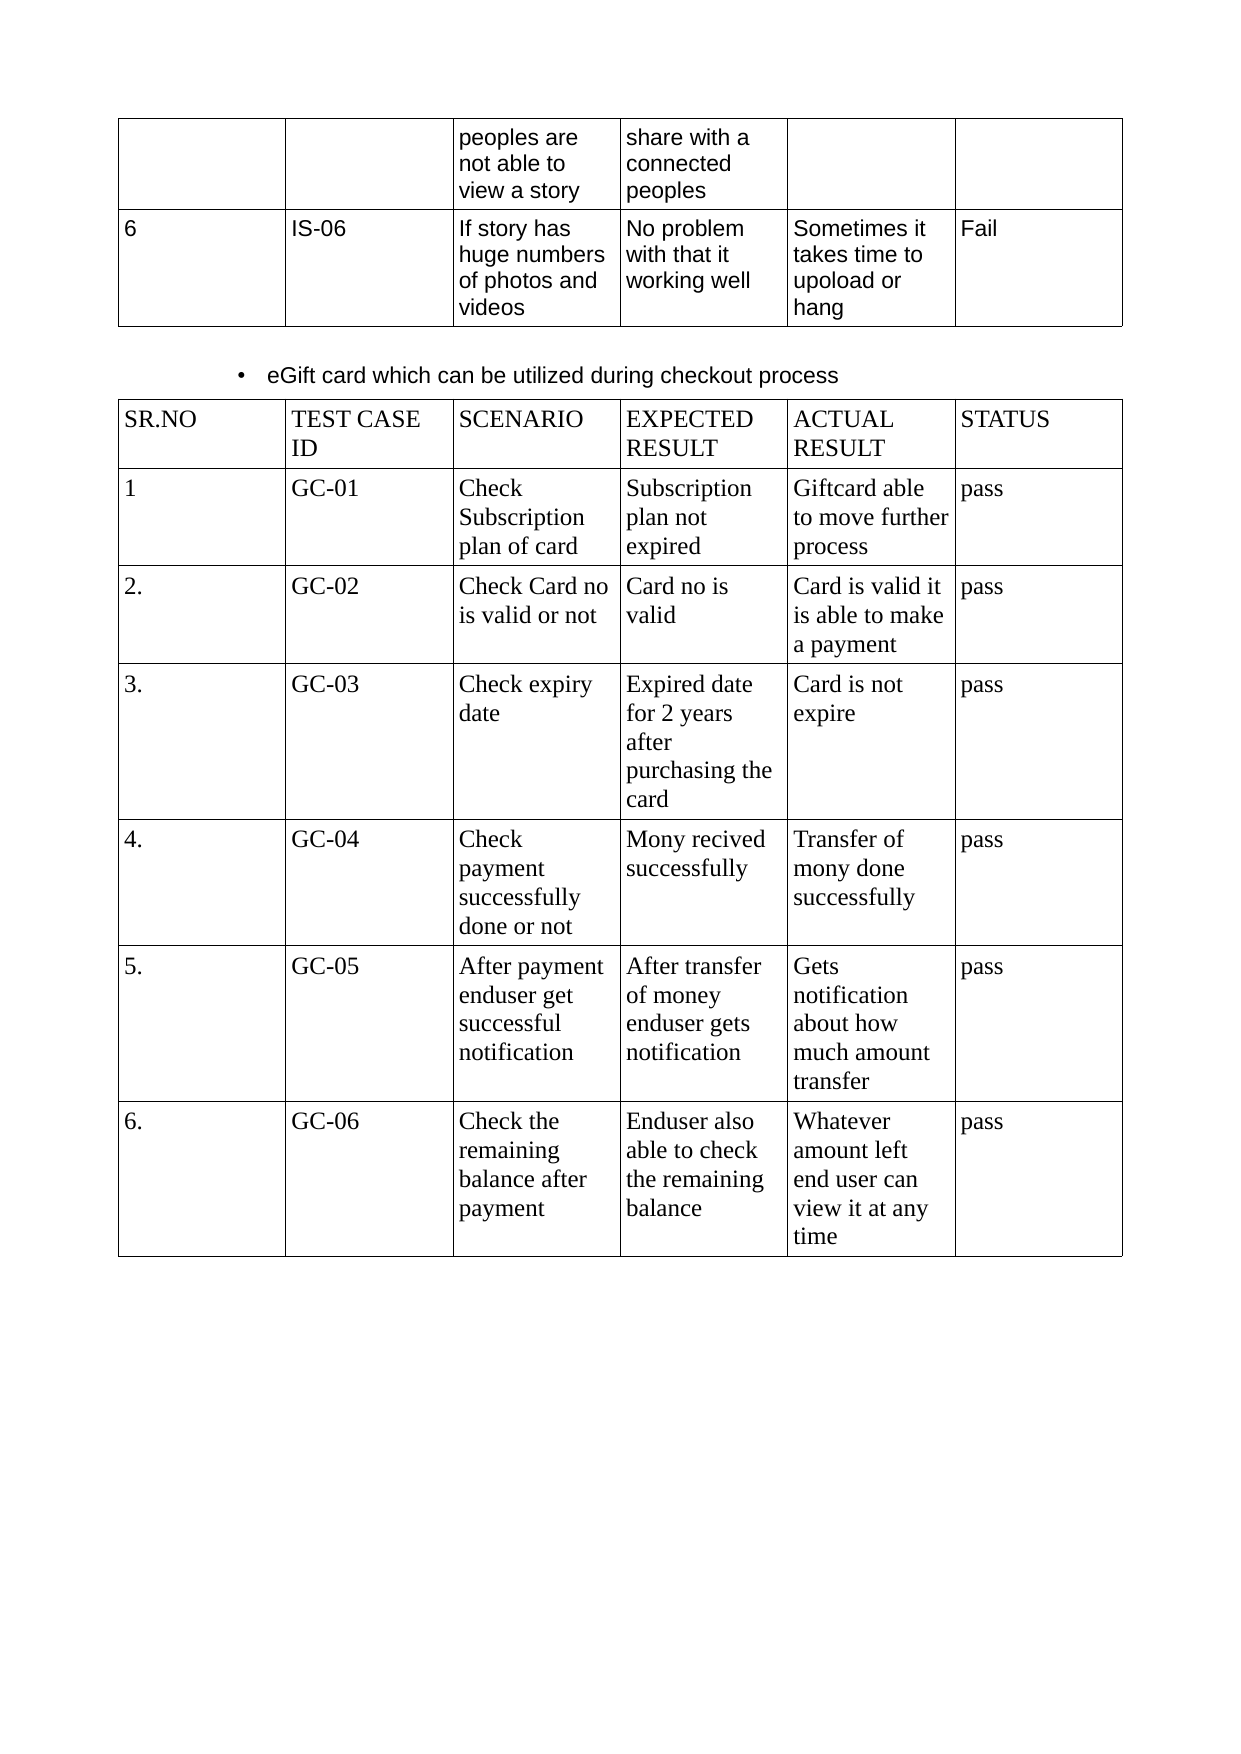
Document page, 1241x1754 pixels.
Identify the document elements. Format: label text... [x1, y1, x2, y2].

table_cell GC-03 [286, 664, 453, 818]
table_header SR.NO [119, 400, 285, 468]
table_cell IS-06 [286, 210, 453, 326]
table_cell pass [956, 1102, 1122, 1256]
table_cell Whatever amount left end user can view it at any time [788, 1102, 955, 1256]
table_cell GC-05 [286, 946, 453, 1101]
table_cell [788, 119, 955, 209]
table_header Mony recived successfully [621, 820, 787, 945]
table_header Transfer of mony done successfully [788, 820, 955, 945]
table_cell pass [956, 946, 1122, 1101]
table_cell If story has huge numbers of photos and videos [454, 210, 620, 326]
table_cell share with a connected peoples [621, 119, 787, 209]
table_cell Check Subscription plan of card [454, 469, 620, 565]
table_cell 1 [119, 469, 285, 565]
table_header TEST CASE ID [286, 400, 453, 468]
table_cell Enduser also able to check the remaining balance [621, 1102, 787, 1256]
table_cell Check Card no is valid or not [454, 566, 620, 663]
table_cell 6 [119, 210, 285, 326]
table_cell Gets notification about how much amount transfer [788, 946, 955, 1101]
table_header Check payment successfully done or not [454, 820, 620, 945]
table_cell No problem with that it working well [621, 210, 787, 326]
table_cell Expired date for 2 years after purchasing the card [621, 664, 787, 818]
table_cell Check the remaining balance after payment [454, 1102, 620, 1256]
table_cell [956, 119, 1122, 209]
table_cell [119, 119, 285, 209]
table_header EXPECTED RESULT [621, 400, 787, 468]
table_cell 3. [119, 664, 285, 818]
table_cell Sometimes it takes time to upoload or hang [788, 210, 955, 326]
table_cell Subscription plan not expired [621, 469, 787, 565]
table_header SCENARIO [454, 400, 620, 468]
table_cell Fail [956, 210, 1122, 326]
table_cell pass [956, 664, 1122, 818]
table_cell peoples are not able to view a story [454, 119, 620, 209]
table_cell GC-01 [286, 469, 453, 565]
table_cell pass [956, 469, 1122, 565]
table_cell Check expiry date [454, 664, 620, 818]
table_cell Giftcard able to move further process [788, 469, 955, 565]
table_header 4. [119, 820, 285, 945]
table_cell GC-06 [286, 1102, 453, 1256]
table_cell GC-02 [286, 566, 453, 663]
table_header GC-04 [286, 820, 453, 945]
table_header ACTUAL RESULT [788, 400, 955, 468]
table_header pass [956, 820, 1122, 945]
table_cell pass [956, 566, 1122, 663]
table_cell After transfer of money enduser gets notification [621, 946, 787, 1101]
table_cell Card no is valid [621, 566, 787, 663]
list eGift card which can be utilized during checkout process [237, 362, 1122, 388]
table_cell Card is valid it is able to make a payment [788, 566, 955, 663]
table_cell Card is not expire [788, 664, 955, 818]
table_cell 6. [119, 1102, 285, 1256]
table_header STATUS [956, 400, 1122, 468]
table_cell [286, 119, 453, 209]
table_cell 5. [119, 946, 285, 1101]
table_cell After payment enduser get successful notification [454, 946, 620, 1101]
table_cell 2. [119, 566, 285, 663]
